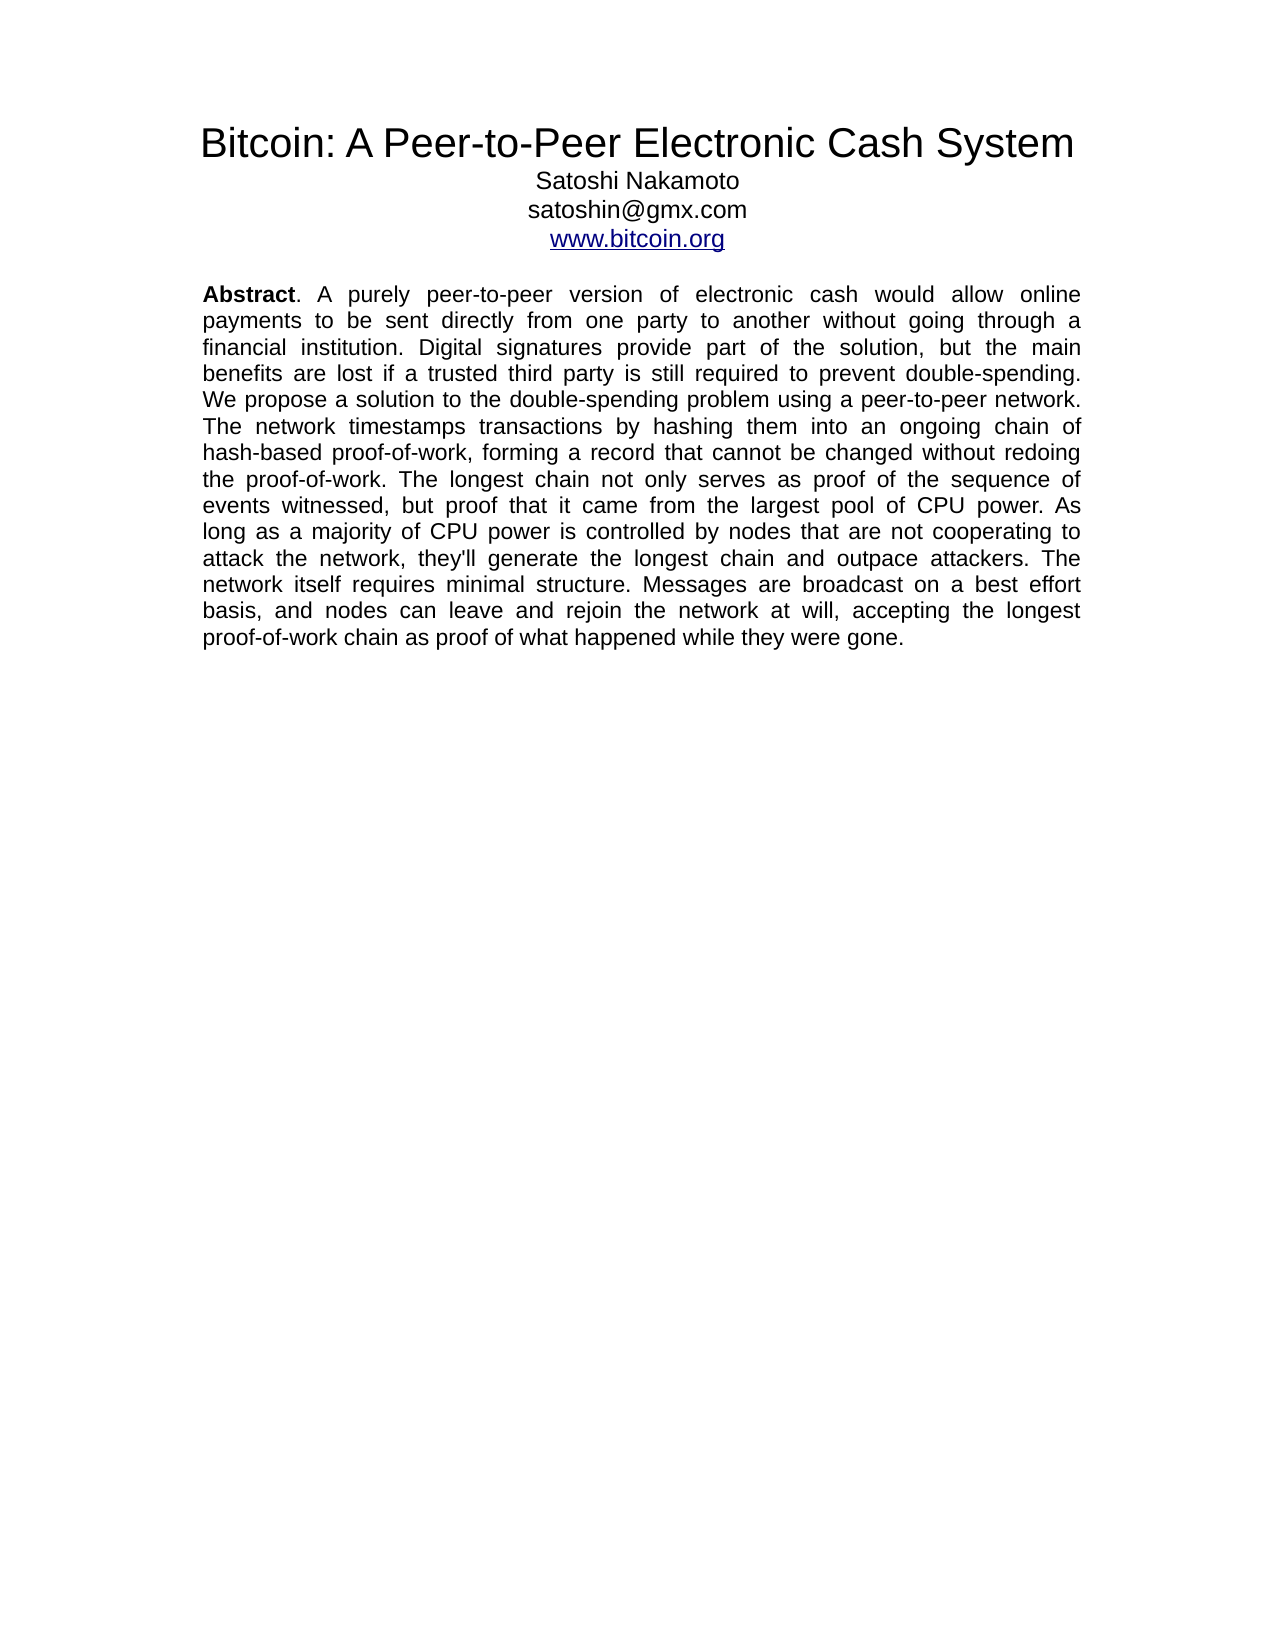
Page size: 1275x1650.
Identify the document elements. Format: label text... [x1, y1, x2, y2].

text Abstract. A purely peer-to-peer version of electronic cash would allow online payments to be sent directly from one party to another without going through a financial institution. Digital signatures provide part of the solution, but the main benefits are lost if a trusted third party is still required to prevent double-spending. We propose a solution to the double-spending problem using a peer-to-peer network. The network timestamps transactions by hashing them into an ongoing chain of hash-based proof-of-work, forming a record that cannot be changed without redoing the proof-of-work. The longest chain not only serves as proof of the sequence of events witnessed, but proof that it came from the largest pool of CPU power. As long as a majority of CPU power is controlled by nodes that are not cooperating to attack the network, they'll generate the longest chain and outpace attackers. The network itself requires minimal structure. Messages are broadcast on a best effort basis, and nodes can leave and rejoin the network at will, accepting the longest proof-of-work chain as proof of what happened while they were gone. [202, 252, 1082, 650]
text Bitcoin: A Peer-to-Peer Electronic Cash System Satoshi Nakamoto satoshin@gmx.com www.bitcoin.org [118, 118, 1157, 252]
